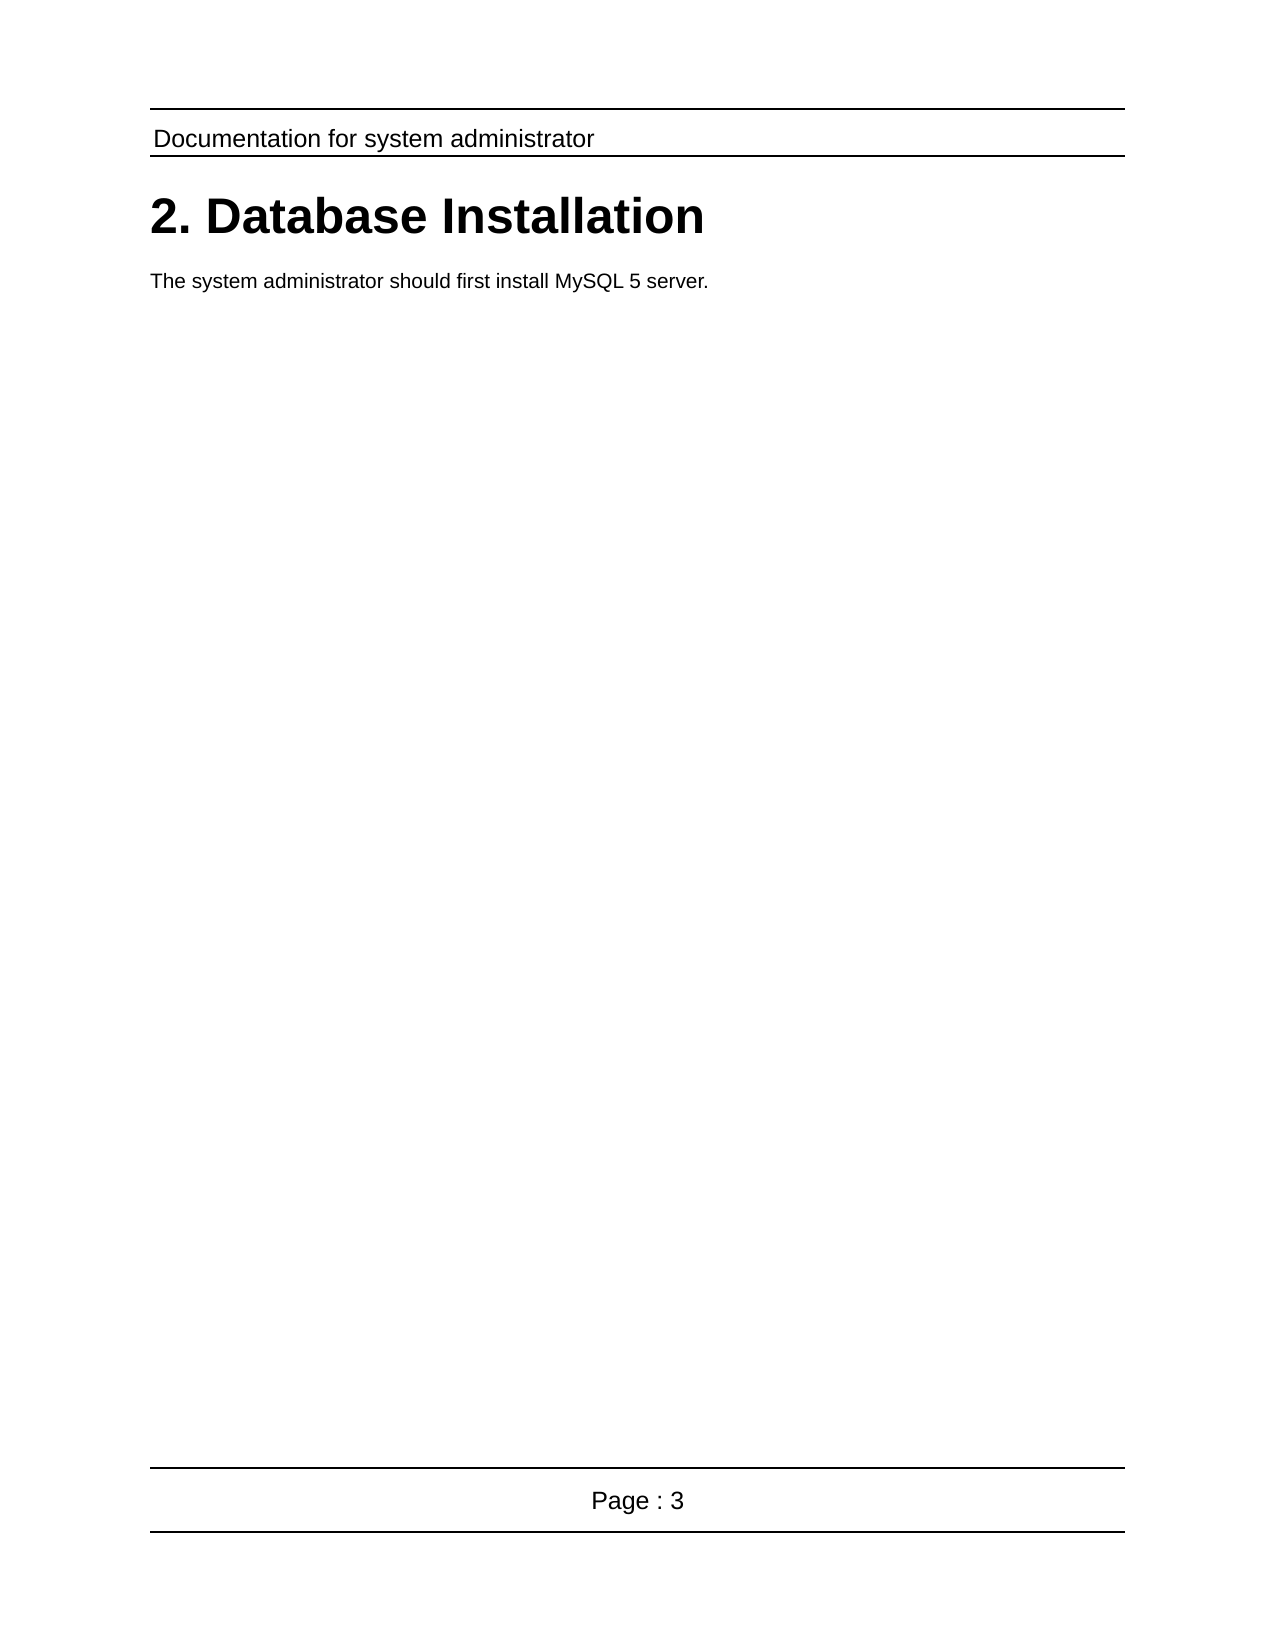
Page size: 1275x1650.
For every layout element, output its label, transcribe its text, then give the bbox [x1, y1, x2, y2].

text The system administrator should first install MySQL 5 server. [150, 268, 1125, 292]
text 2. Database Installation [150, 187, 1125, 244]
